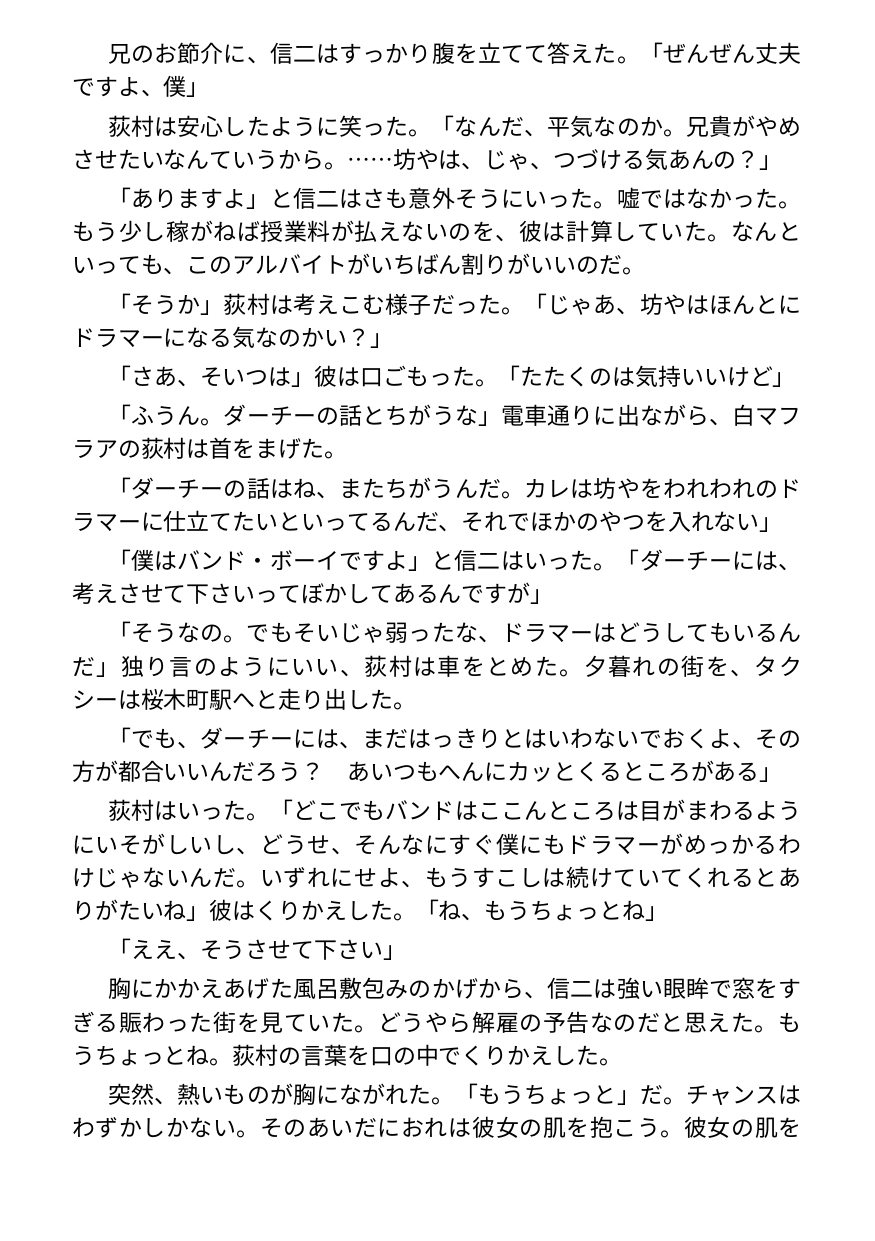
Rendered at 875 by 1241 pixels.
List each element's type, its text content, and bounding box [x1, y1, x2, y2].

text 突然、熱いものが胸にながれた。「もうちょっと」だ。チャンスはわずかしかない。そのあいだにおれは彼女の肌を抱こう。彼女の肌を [72, 1077, 802, 1143]
text 荻村は安心したように笑った。「なんだ、平気なのか。兄貴がやめさせたいなんていうから。……坊やは、じゃ、つづける気あんの？」 [72, 108, 802, 175]
text 「ええ、そうさせて下さい」 [72, 932, 802, 965]
text 「そうなの。でもそいじゃ弱ったな、ドラマーはどうしてもいるんだ」独り言のようにいい、荻村は車をとめた。夕暮れの街を、タクシーは桜木町駅へと走り出した。 [72, 615, 802, 715]
text 「ありますよ」と信二はさも意外そうにいった。嘘ではなかった。もう少し稼がねば授業料が払えないのを、彼は計算していた。なんといっても、このアルバイトがいちばん割りがいいのだ。 [72, 181, 802, 281]
text 「そうか」荻村は考えこむ様子だった。「じゃあ、坊やはほんとにドラマーになる気なのかい？」 [72, 286, 802, 353]
text 胸にかかえあげた風呂敷包みのかげから、信二は強い眼眸で窓をすぎる賑わった街を見ていた。どうやら解雇の予告なのだと思えた。もうちょっとね。荻村の言葉を口の中でくりかえした。 [72, 971, 802, 1071]
text 兄のお節介に、信二はすっかり腹を立てて答えた。「ぜんぜん丈夫ですよ、僕」 [72, 36, 802, 102]
text 「でも、ダーチーには、まだはっきりとはいわないでおくよ、その方が都合いいんだろう？ あいつもへんにカッとくるところがある」 [72, 721, 802, 787]
text 荻村はいった。「どこでもバンドはここんところは目がまわるようにいそがしいし、どうせ、そんなにすぐ僕にもドラマーがめっかるわけじゃないんだ。いずれにせよ、もうすこしは続けていてくれるとありがたいね」彼はくりかえした。「ね、もうちょっとね」 [72, 793, 802, 926]
text 「僕はバンド・ボーイですよ」と信二はいった。「ダーチーには、考えさせて下さいってぼかしてあるんですが」 [72, 543, 802, 609]
text 「ダーチーの話はね、またちがうんだ。カレは坊やをわれわれのドラマーに仕立てたいといってるんだ、それでほかのやつを入れない」 [72, 470, 802, 537]
text 「ふうん。ダーチーの話とちがうな」電車通りに出ながら、白マフラアの荻村は首をまげた。 [72, 398, 802, 464]
text 「さあ、そいつは」彼は口ごもった。「たたくのは気持いいけど」 [72, 359, 802, 392]
